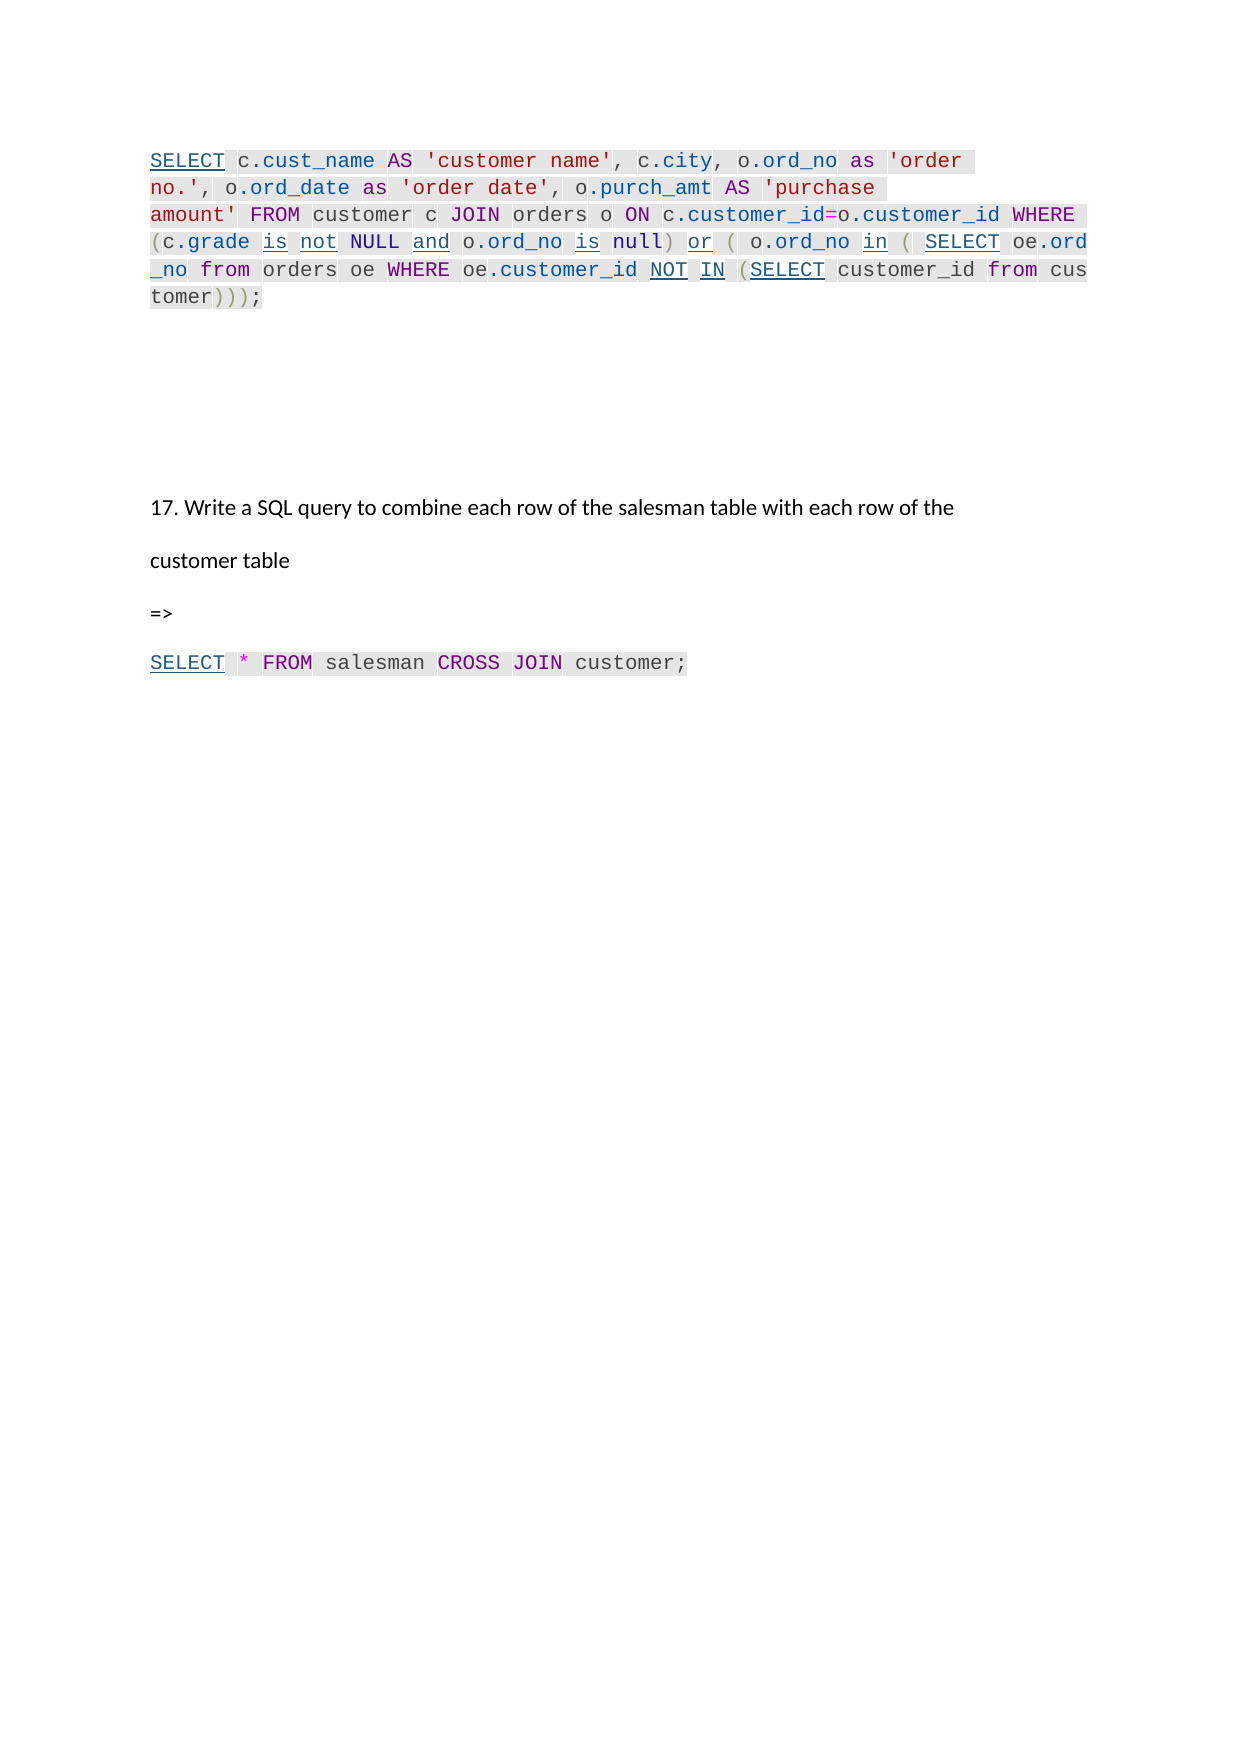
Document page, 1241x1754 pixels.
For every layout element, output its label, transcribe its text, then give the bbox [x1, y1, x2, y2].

text SELECT * FROM salesman CROSS JOIN customer; [150, 652, 1090, 676]
text => [150, 599, 1090, 627]
text customer table [150, 546, 1090, 574]
text 17. Write a SQL query to combine each row of the salesman table with each row of the [150, 493, 1090, 521]
text SELECT c.cust_name AS 'customer name', c.city, o.ord_no as 'order no.', o.ord_date as 'order date', o.purch_amt AS 'purchase amount' FROM customer c JOIN orders o ON c.customer_id=o.customer_id WHERE (c.grade is not NULL and o.ord_no is null) or ( o.ord_no in ( SELECT oe.ord_no from orders oe WHERE oe.customer_id NOT IN (SELECT customer_id from customer))); [150, 150, 1090, 309]
